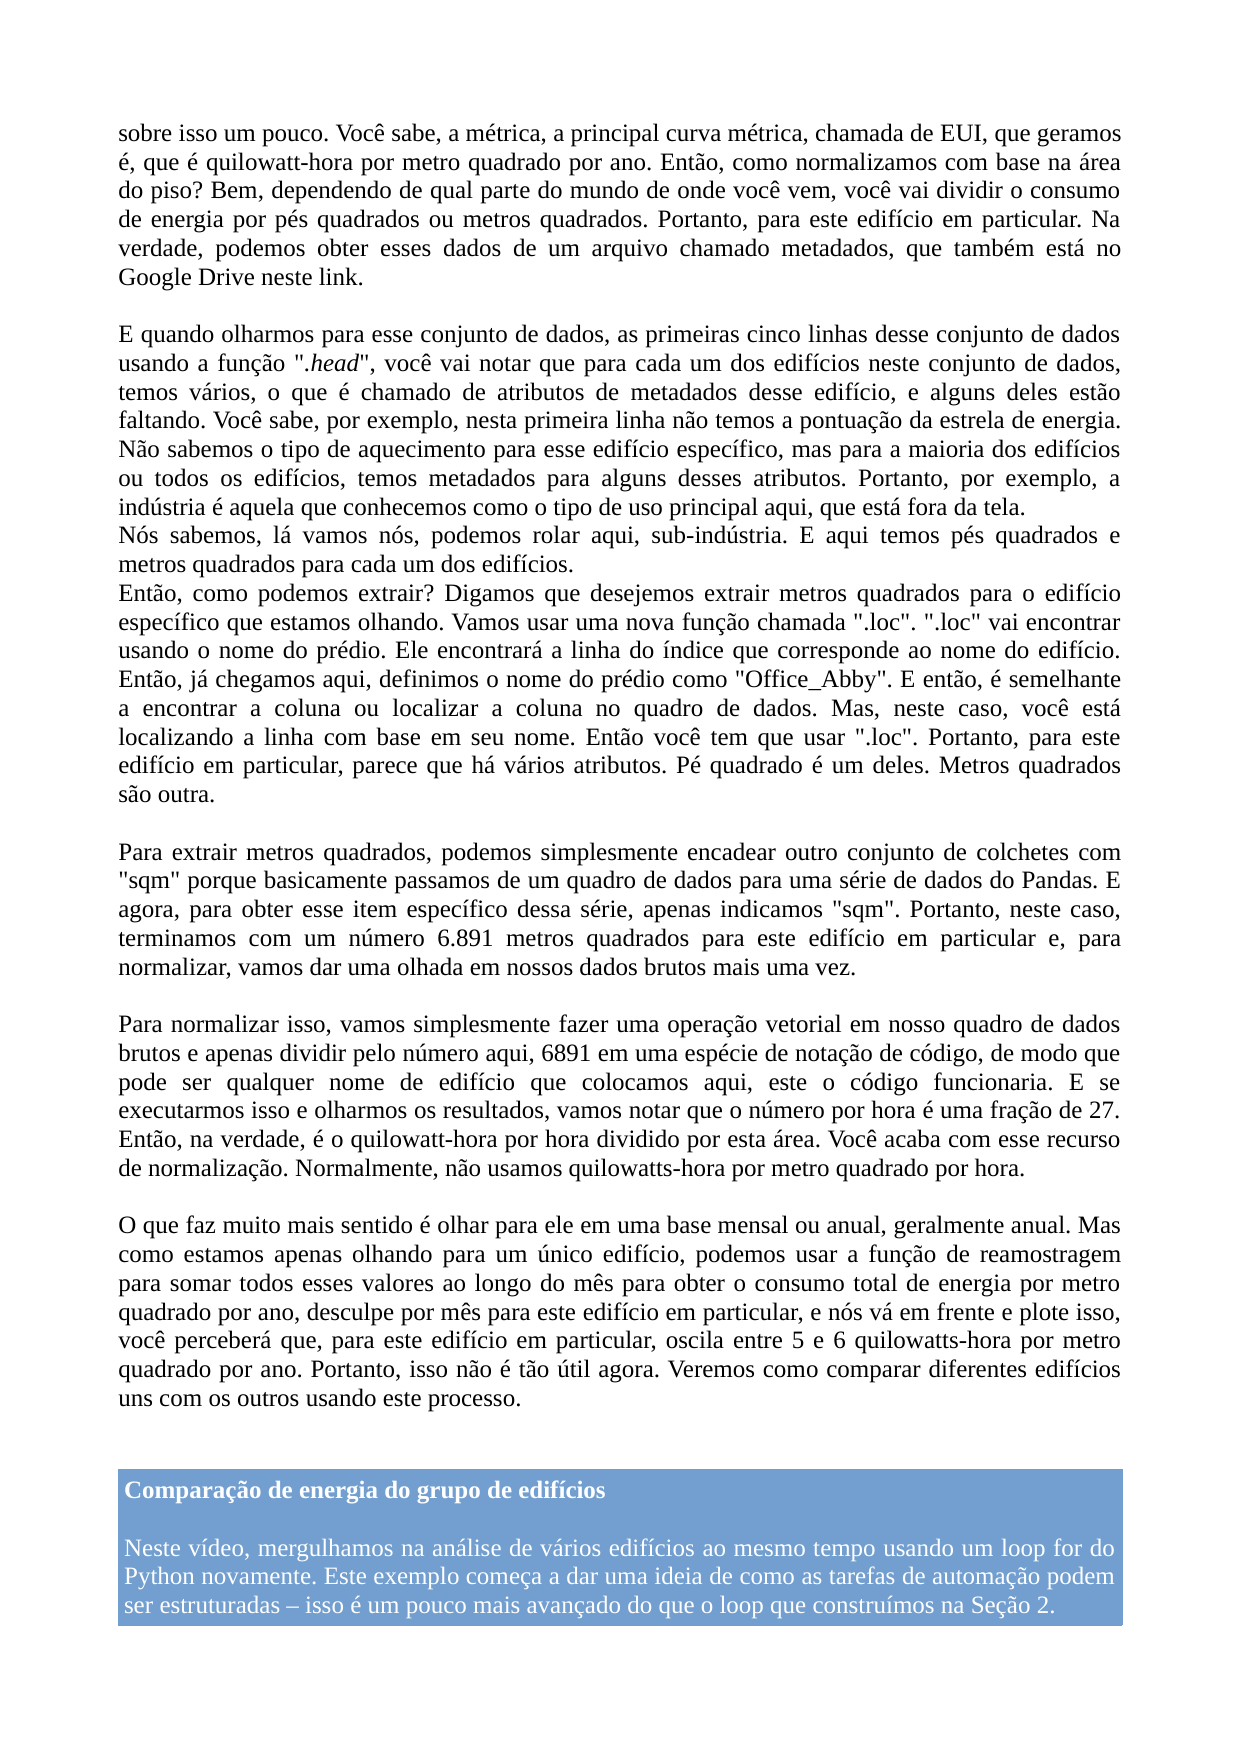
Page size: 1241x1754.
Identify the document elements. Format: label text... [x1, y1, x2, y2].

text Então, como podemos extrair? Digamos que desejemos extrair metros quadrados para o edifício específico que estamos olhando. Vamos usar uma nova função chamada ".loc". ".loc" vai encontrar usando o nome do prédio. Ele encontrará a linha do índice que corresponde ao nome do edifício. Então, já chegamos aqui, definimos o nome do prédio como "Office_Abby". E então, é semelhante a encontrar a coluna ou localizar a coluna no quadro de dados. Mas, neste caso, você está localizando a linha com base em seu nome. Então você tem que usar ".loc". Portanto, para este edifício em particular, parece que há vários atributos. Pé quadrado é um deles. Metros quadrados são outra. [118, 578, 1122, 808]
table_header Comparação de energia do grupo de edifícios Neste vídeo, mergulhamos na análise de vários edifícios ao mesmo tempo usando um loop for do Python novamente. Este exemplo começa a dar uma ideia de como as tarefas de automação podem ser estruturadas – isso é um pouco mais avançado do que o loop que construímos na Seção 2. [119, 1470, 1122, 1625]
text sobre isso um pouco. Você sabe, a métrica, a principal curva métrica, chamada de EUI, que geramos é, que é quilowatt-hora por metro quadrado por ano. Então, como normalizamos com base na área do piso? Bem, dependendo de qual parte do mundo de onde você vem, você vai dividir o consumo de energia por pés quadrados ou metros quadrados. Portanto, para este edifício em particular. Na verdade, podemos obter esses dados de um arquivo chamado metadados, que também está no Google Drive neste link. [118, 118, 1122, 291]
text O que faz muito mais sentido é olhar para ele em uma base mensal ou anual, geralmente anual. Mas como estamos apenas olhando para um único edifício, podemos usar a função de reamostragem para somar todos esses valores ao longo do mês para obter o consumo total de energia por metro quadrado por ano, desculpe por mês para este edifício em particular, e nós vá em frente e plote isso, você perceberá que, para este edifício em particular, oscila entre 5 e 6 quilowatts-hora por metro quadrado por ano. Portanto, isso não é tão útil agora. Veremos como comparar diferentes edifícios uns com os outros usando este processo. [118, 1211, 1122, 1412]
text Nós sabemos, lá vamos nós, podemos rolar aqui, sub-indústria. E aqui temos pés quadrados e metros quadrados para cada um dos edifícios. [118, 521, 1122, 578]
text E quando olharmos para esse conjunto de dados, as primeiras cinco linhas desse conjunto de dados usando a função ".head", você vai notar que para cada um dos edifícios neste conjunto de dados, temos vários, o que é chamado de atributos de metadados desse edifício, e alguns deles estão faltando. Você sabe, por exemplo, nesta primeira linha não temos a pontuação da estrela de energia. Não sabemos o tipo de aquecimento para esse edifício específico, mas para a maioria dos edifícios ou todos os edifícios, temos metadados para alguns desses atributos. Portanto, por exemplo, a indústria é aquela que conhecemos como o tipo de uso principal aqui, que está fora da tela. [118, 319, 1122, 521]
text Para normalizar isso, vamos simplesmente fazer uma operação vetorial em nosso quadro de dados brutos e apenas dividir pelo número aqui, 6891 em uma espécie de notação de código, de modo que pode ser qualquer nome de edifício que colocamos aqui, este o código funcionaria. E se executarmos isso e olharmos os resultados, vamos notar que o número por hora é uma fração de 27. Então, na verdade, é o quilowatt-hora por hora dividido por esta área. Você acaba com esse recurso de normalização. Normalmente, não usamos quilowatts-hora por metro quadrado por hora. [118, 1009, 1122, 1182]
text Para extrair metros quadrados, podemos simplesmente encadear outro conjunto de colchetes com "sqm" porque basicamente passamos de um quadro de dados para uma série de dados do Pandas. E agora, para obter esse item específico dessa série, apenas indicamos "sqm". Portanto, neste caso, terminamos com um número 6.891 metros quadrados para este edifício em particular e, para normalizar, vamos dar uma olhada em nossos dados brutos mais uma vez. [118, 837, 1122, 981]
